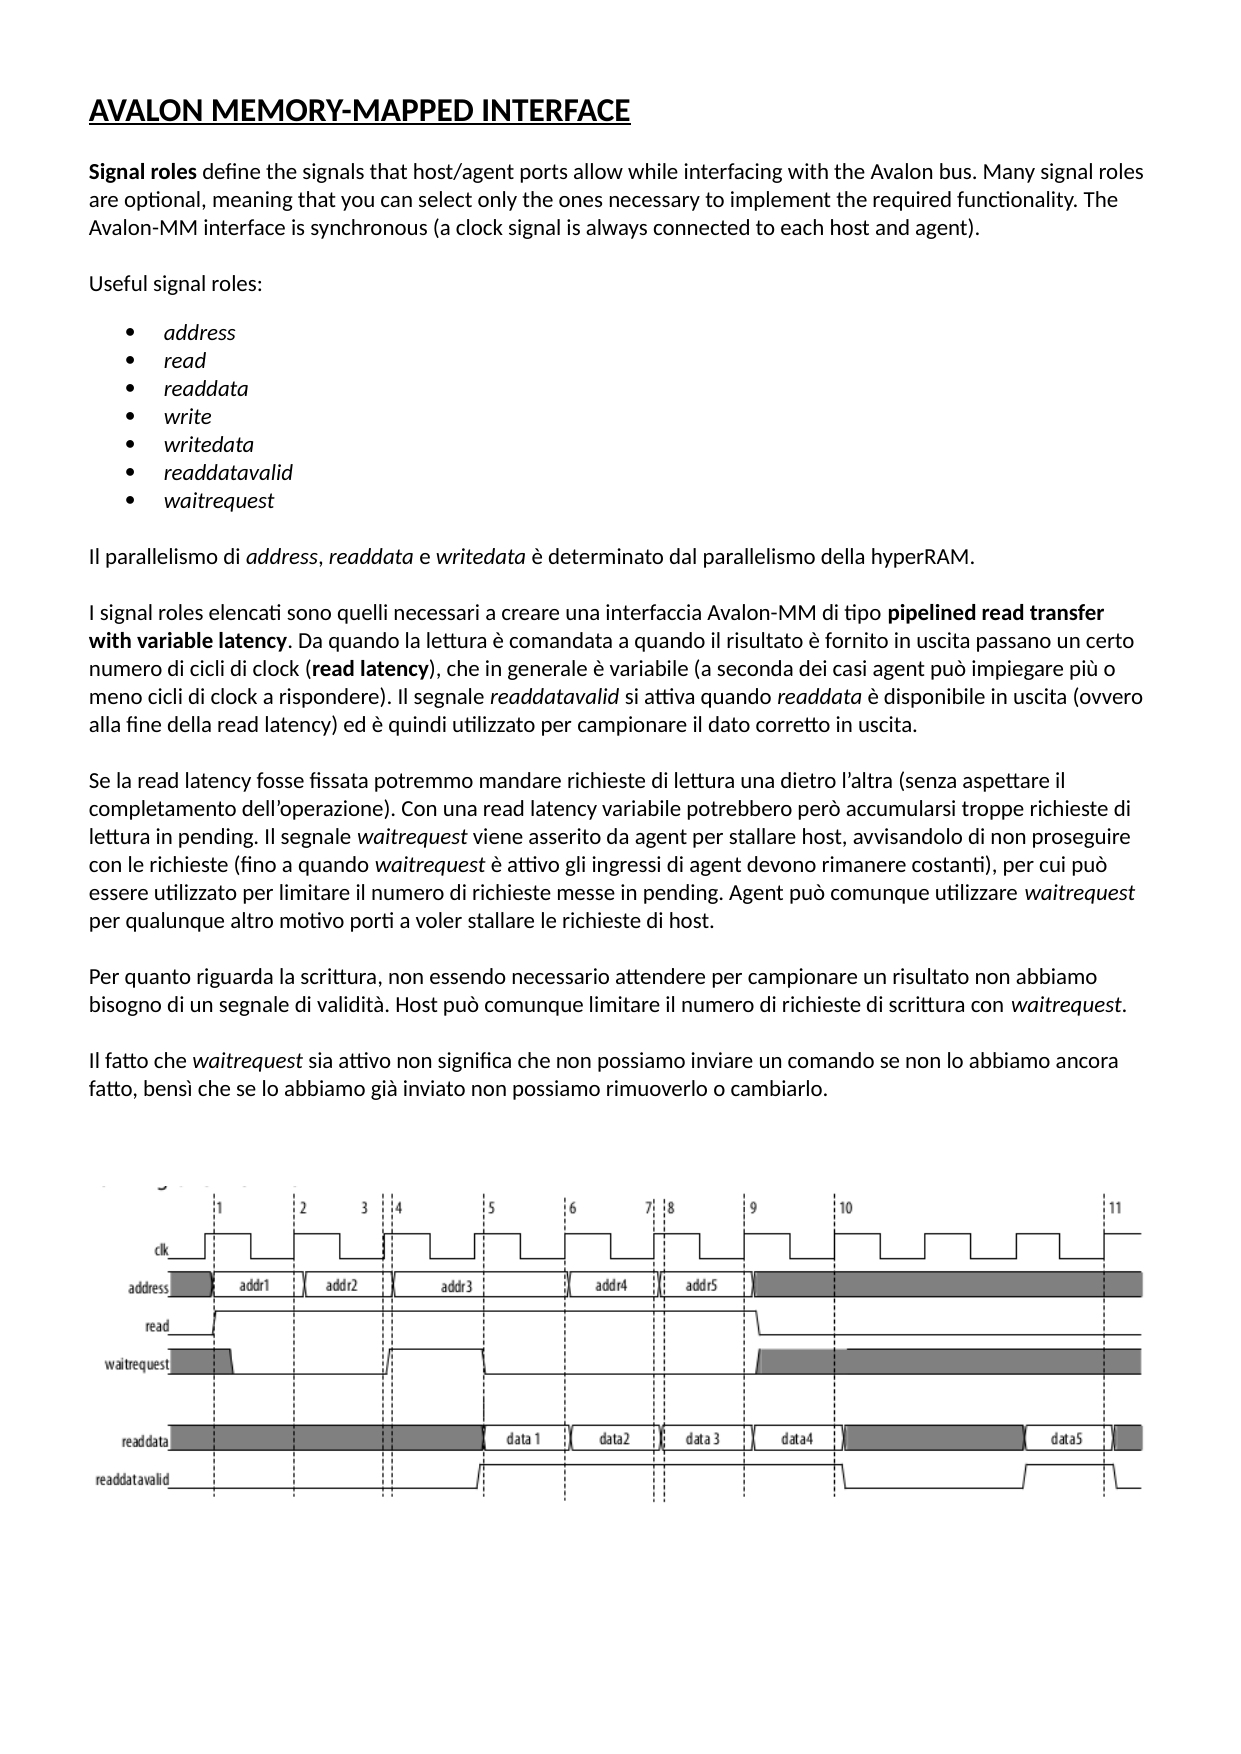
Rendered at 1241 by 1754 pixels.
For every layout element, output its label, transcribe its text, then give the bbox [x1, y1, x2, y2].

text Useful signal roles: [89, 269, 1152, 297]
text I signal roles elencati sono quelli necessari a creare una interfaccia Avalon-MM di tipo pipelined read transfer with variable latency. Da quando la lettura è comandata a quando il risultato è fornito in uscita passano un certo numero di cicli di clock (read latency), che in generale è variabile (a seconda dei casi agent può impiegare più o meno cicli di clock a rispondere). Il segnale readdatavalid si attiva quando readdata è disponibile in uscita (ovvero alla fine della read latency) ed è quindi utilizzato per campionare il dato corretto in uscita. [89, 598, 1152, 738]
list readdata [126, 374, 1152, 402]
text AVALON MEMORY-MAPPED INTERFACE [89, 89, 1152, 129]
list readdatavalid [126, 458, 1152, 486]
list read [126, 346, 1152, 374]
text Signal roles define the signals that host/agent ports allow while interfacing with the Avalon bus. Many signal roles are optional, meaning that you can select only the ones necessary to implement the required functionality. The Avalon-MM interface is synchronous (a clock signal is always connected to each host and agent). [89, 157, 1152, 241]
list address [126, 318, 1152, 346]
text Se la read latency fosse fissata potremmo mandare richieste di lettura una dietro l’altra (senza aspettare il completamento dell’operazione). Con una read latency variabile potrebbero però accumularsi troppe richieste di lettura in pending. Il segnale waitrequest viene asserito da agent per stallare host, avvisandolo di non proseguire con le richieste (fino a quando waitrequest è attivo gli ingressi di agent devono rimanere costanti), per cui può essere utilizzato per limitare il numero di richieste messe in pending. Agent può comunque utilizzare waitrequest per qualunque altro motivo porti a voler stallare le richieste di host. [89, 766, 1152, 934]
list write [126, 402, 1152, 430]
list writedata [126, 430, 1152, 458]
list waitrequest [126, 486, 1152, 514]
text Il parallelismo di address, readdata e writedata è determinato dal parallelismo della hyperRAM. [89, 542, 1152, 570]
text Il fatto che waitrequest sia attivo non significa che non possiamo inviare un comando se non lo abbiamo ancora fatto, bensì che se lo abbiamo già inviato non possiamo rimuoverlo o cambiarlo. [89, 1046, 1152, 1102]
picture [88, 1186, 1152, 1514]
text Per quanto riguarda la scrittura, non essendo necessario attendere per campionare un risultato non abbiamo bisogno di un segnale di validità. Host può comunque limitare il numero di richieste di scrittura con waitrequest. [89, 962, 1152, 1018]
